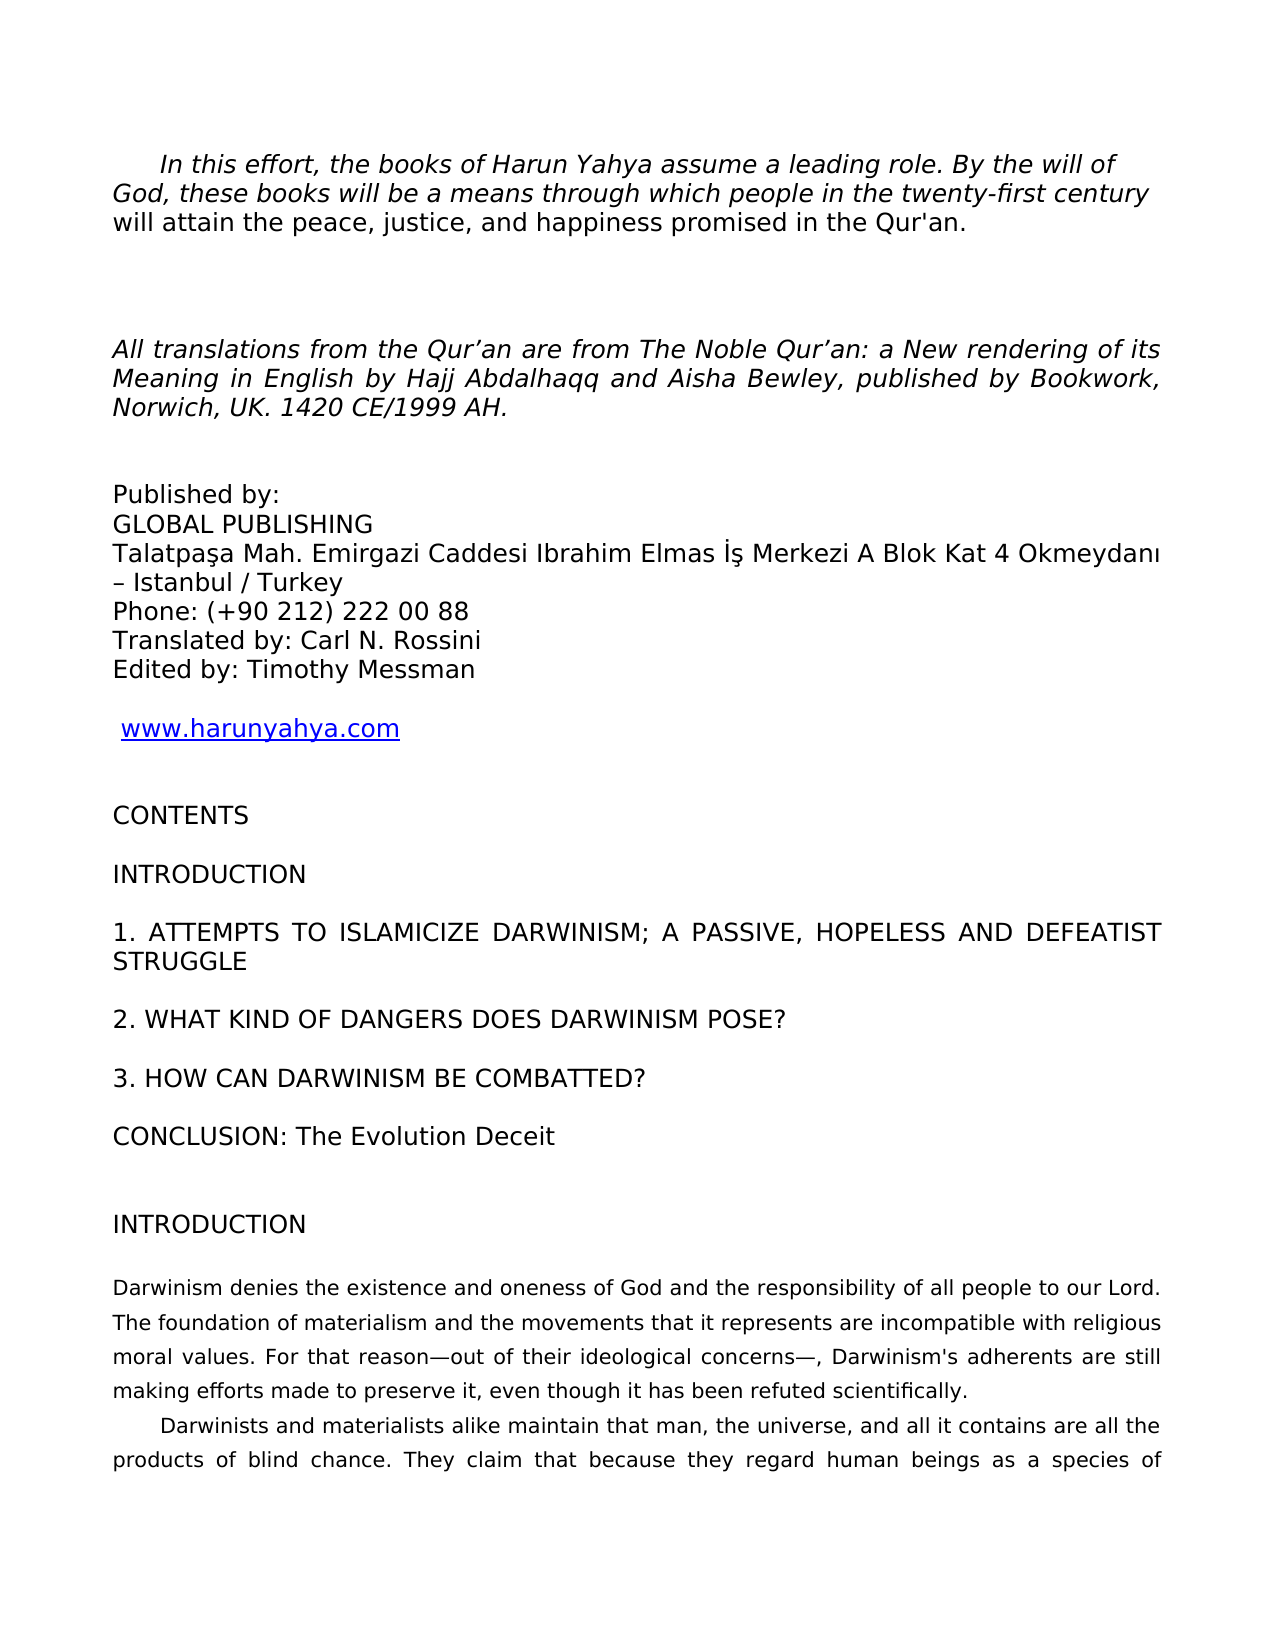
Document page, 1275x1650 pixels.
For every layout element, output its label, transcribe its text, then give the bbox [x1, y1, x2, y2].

text Translated by: Carl N. Rossini [112, 626, 1162, 656]
text www.harunyahya.com [112, 714, 1162, 743]
text CONTENTS [112, 801, 1162, 831]
text Phone: (+90 212) 222 00 88 [112, 597, 1162, 626]
text Published by: [112, 481, 1162, 510]
text INTRODUCTION [112, 860, 1162, 889]
text 2. WHAT KIND OF DANGERS DOES DARWINISM POSE? [112, 1006, 1162, 1035]
text CONCLUSION: The Evolution Deceit [112, 1122, 1162, 1151]
text Edited by: Timothy Messman [112, 656, 1162, 685]
text GLOBAL PUBLISHING [112, 510, 1162, 539]
text All translations from the Qur’an are from The Noble Qur’an: a New rendering of its Meaning in English by Hajj Abdalhaqq and Aisha Bewley, published by Bookwork, Norwich, UK. 1420 CE/1999 AH. [112, 335, 1162, 422]
text 3. HOW CAN DARWINISM BE COMBATTED? [112, 1064, 1162, 1093]
text Darwinists and materialists alike maintain that man, the universe, and all it contains are all the products of blind chance. They claim that because they regard human beings as a species of [112, 1406, 1162, 1474]
text In this effort, the books of Harun Yahya assume a leading role. By the will of God, these books will be a means through which people in the twenty-first century will attain the peace, justice, and happiness promised in the Qur'an. [112, 150, 1162, 237]
text Talatpaşa Mah. Emirgazi Caddesi Ibrahim Elmas İş Merkezi A Blok Kat 4 Okmeydanı – Istanbul / Turkey [112, 539, 1162, 597]
text Darwinism denies the existence and oneness of God and the responsibility of all people to our Lord. The foundation of materialism and the movements that it represents are incompatible with religious moral values. For that reason—out of their ideological concerns—, Darwinism's adherents are still making efforts made to preserve it, even though it has been refuted scientifically. [112, 1268, 1162, 1406]
text 1. ATTEMPTS TO ISLAMICIZE DARWINISM; A PASSIVE, HOPELESS AND DEFEATIST STRUGGLE [112, 918, 1162, 976]
text INTRODUCTION [112, 1210, 1162, 1239]
